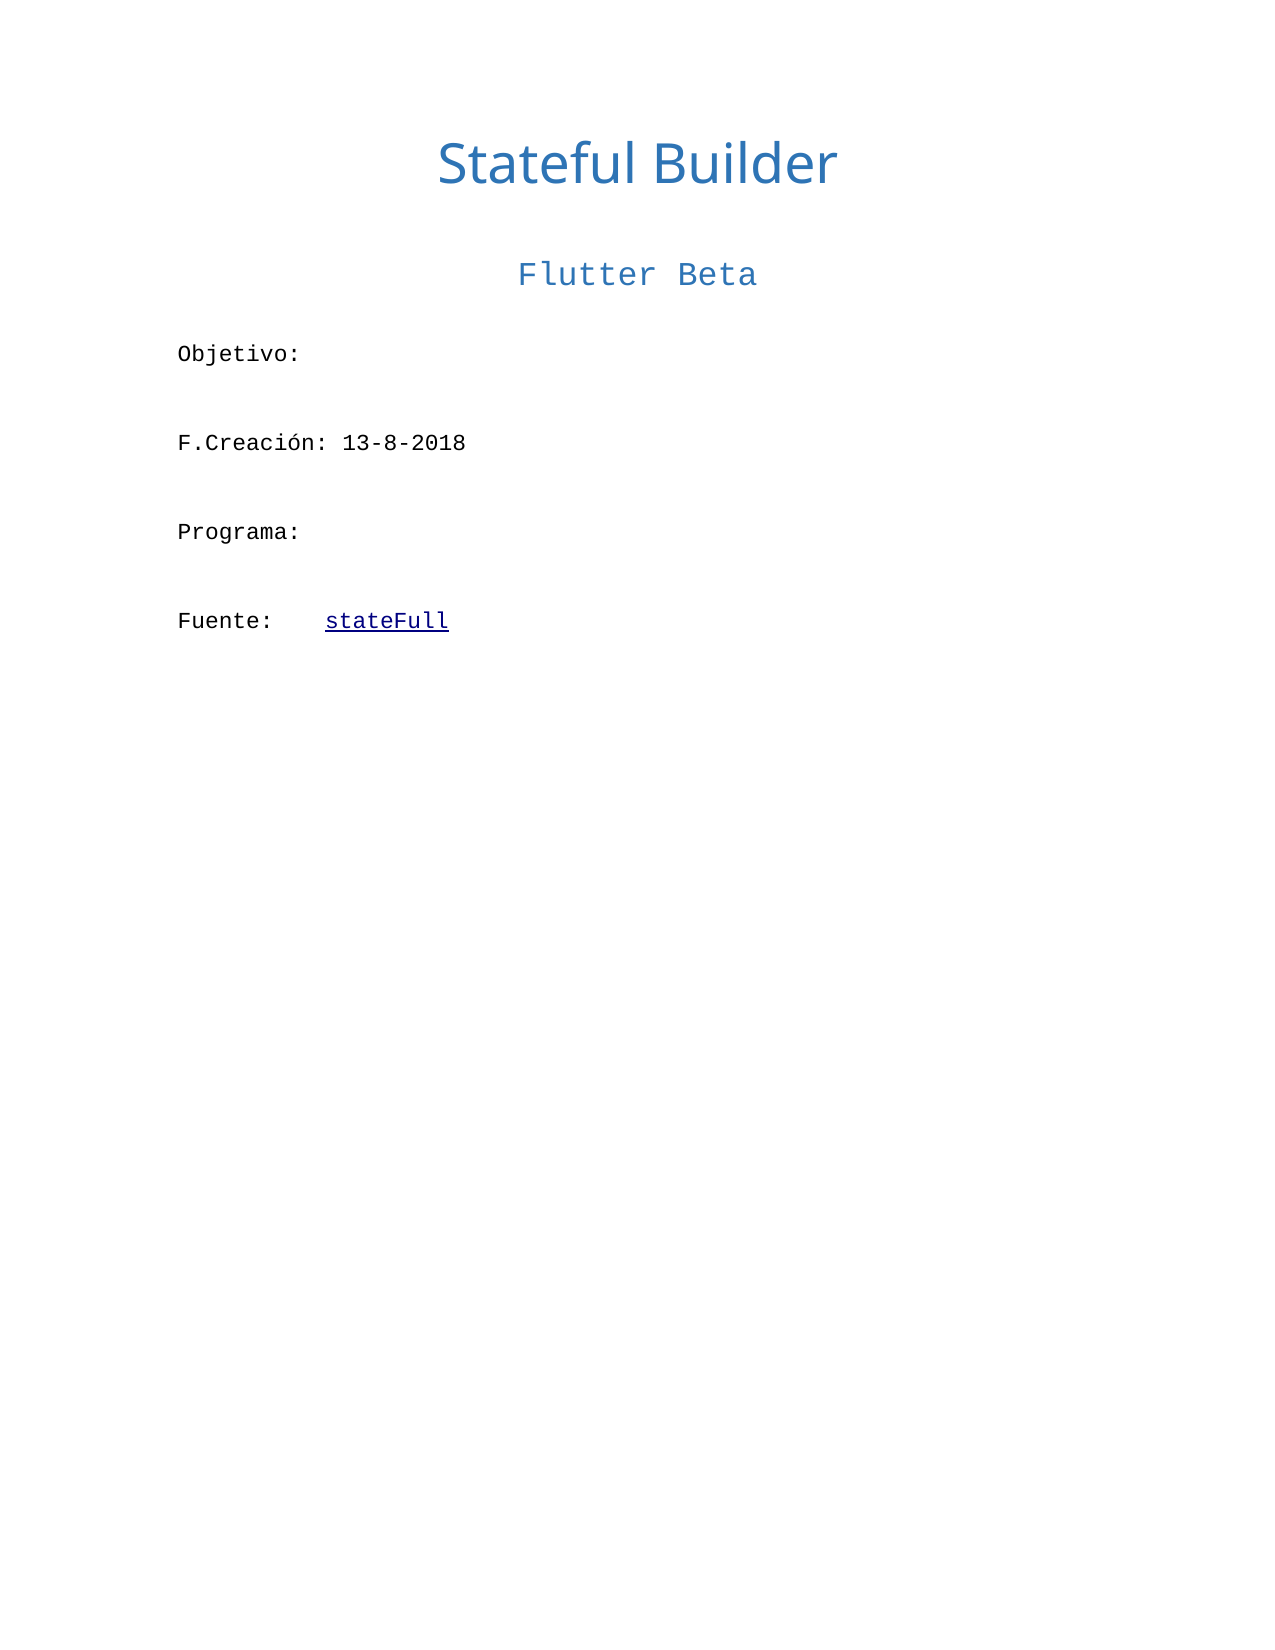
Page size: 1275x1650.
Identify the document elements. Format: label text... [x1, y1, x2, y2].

text Objetivo: [177, 343, 1098, 369]
text Fuente: stateFull [177, 609, 1098, 635]
text Programa: [177, 520, 1098, 546]
text F.Creación: 13-8-2018 [177, 432, 1098, 457]
subtitle Flutter Beta [177, 258, 1098, 296]
subtitle Stateful Builder [177, 125, 1098, 200]
